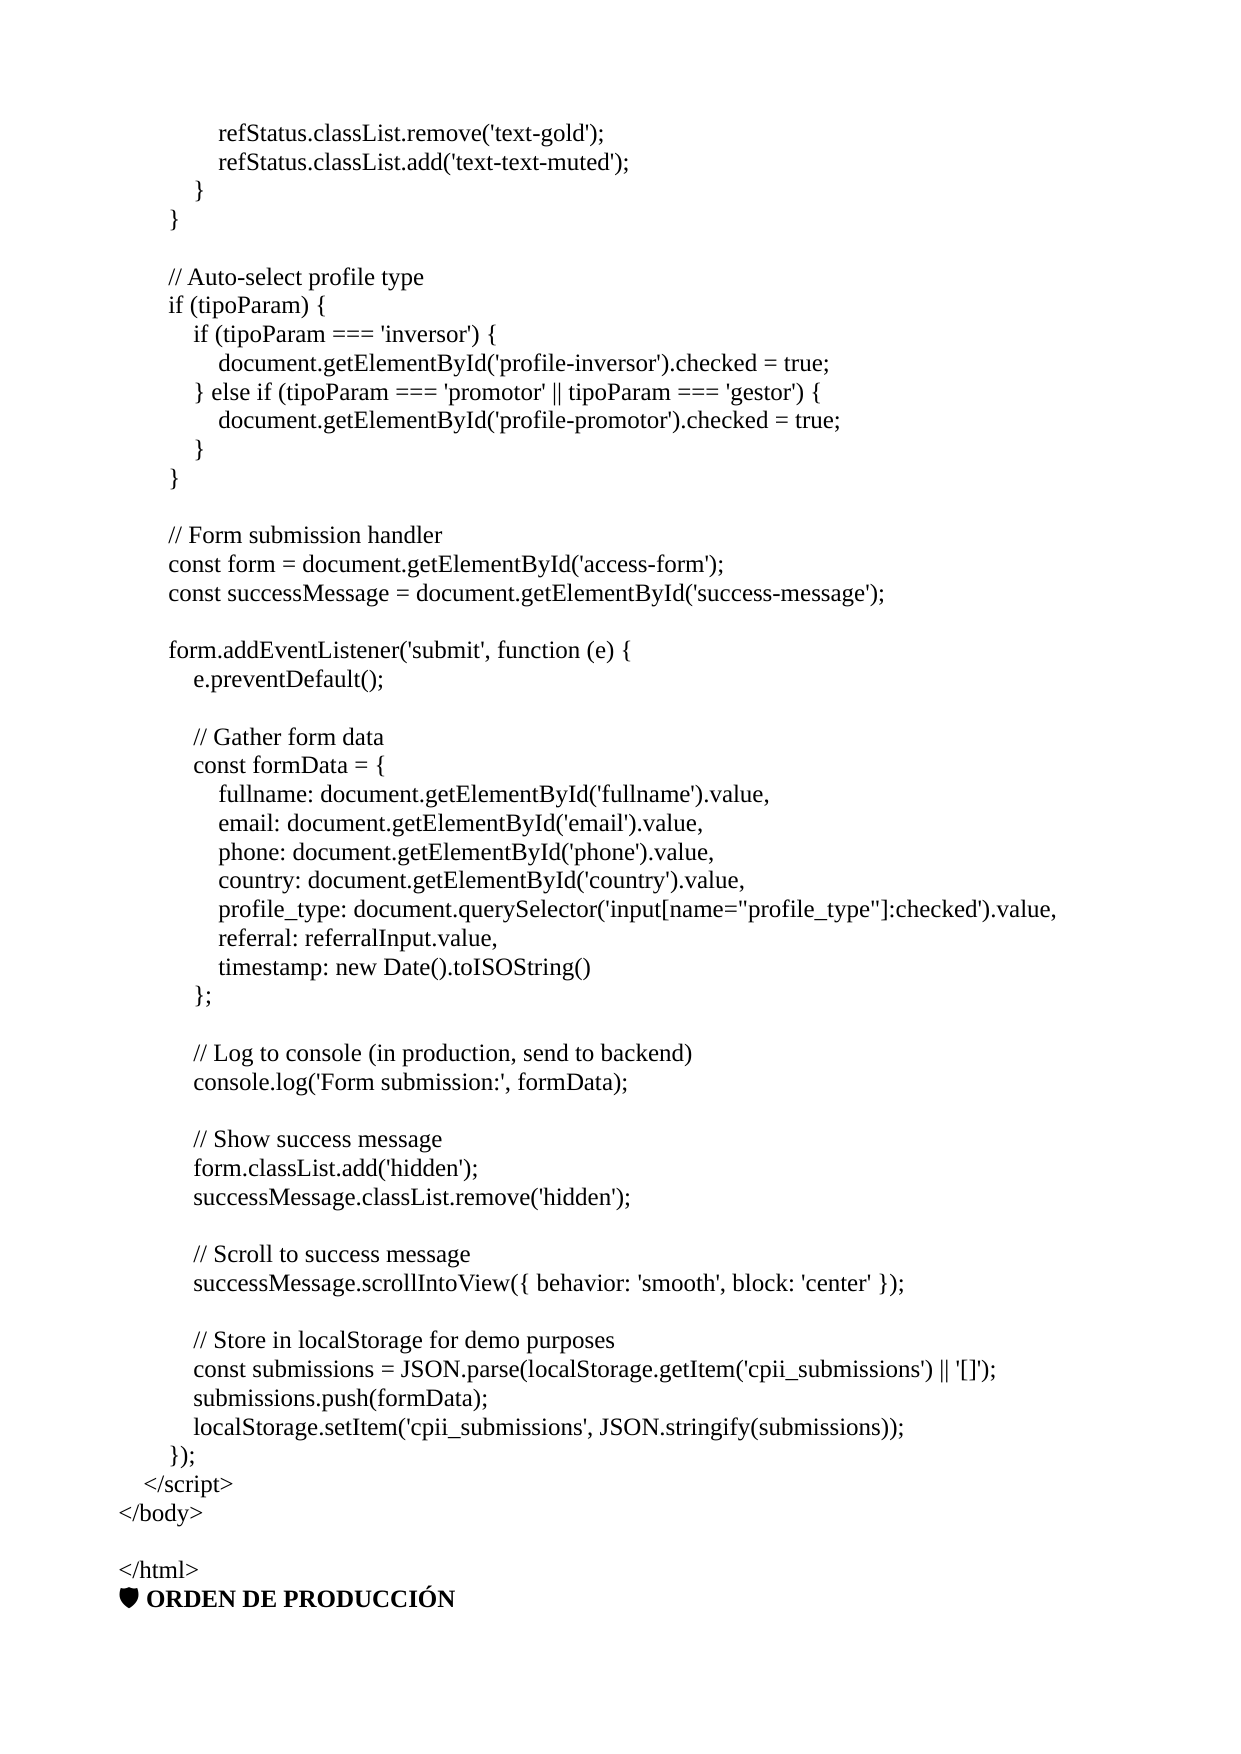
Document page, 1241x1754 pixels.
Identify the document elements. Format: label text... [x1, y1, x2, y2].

table_cell 🛡️ ORDEN DE PRODUCCIÓN [118, 1584, 1122, 1632]
table_cell refStatus.classList.remove('text-gold'); refStatus.classList.add('text-text-muted'); } } // Auto-select profile type if (tipoParam) { if (tipoParam === 'inversor') { document.getElementById('profile-inversor').checked = true; } else if (tipoParam === 'promotor' || tipoParam === 'gestor') { document.getElementById('profile-promotor').checked = true; } } // Form submission handler const form = document.getElementById('access-form'); const successMessage = document.getElementById('success-message'); form.addEventListener('submit', function (e) { e.preventDefault(); // Gather form data const formData = { fullname: document.getElementById('fullname').value, email: document.getElementById('email').value, phone: document.getElementById('phone').value, country: document.getElementById('country').value, profile_type: document.querySelector('input[name="profile_type"]:checked').value, referral: referralInput.value, timestamp: new Date().toISOString() }; // Log to console (in production, send to backend) console.log('Form submission:', formData); // Show success message form.classList.add('hidden'); successMessage.classList.remove('hidden'); // Scroll to success message successMessage.scrollIntoView({ behavior: 'smooth', block: 'center' }); // Store in localStorage for demo purposes const submissions = JSON.parse(localStorage.getItem('cpii_submissions') || '[]'); submissions.push(formData); localStorage.setItem('cpii_submissions', JSON.stringify(submissions)); }); </script> </body> </html> [118, 118, 1122, 1584]
